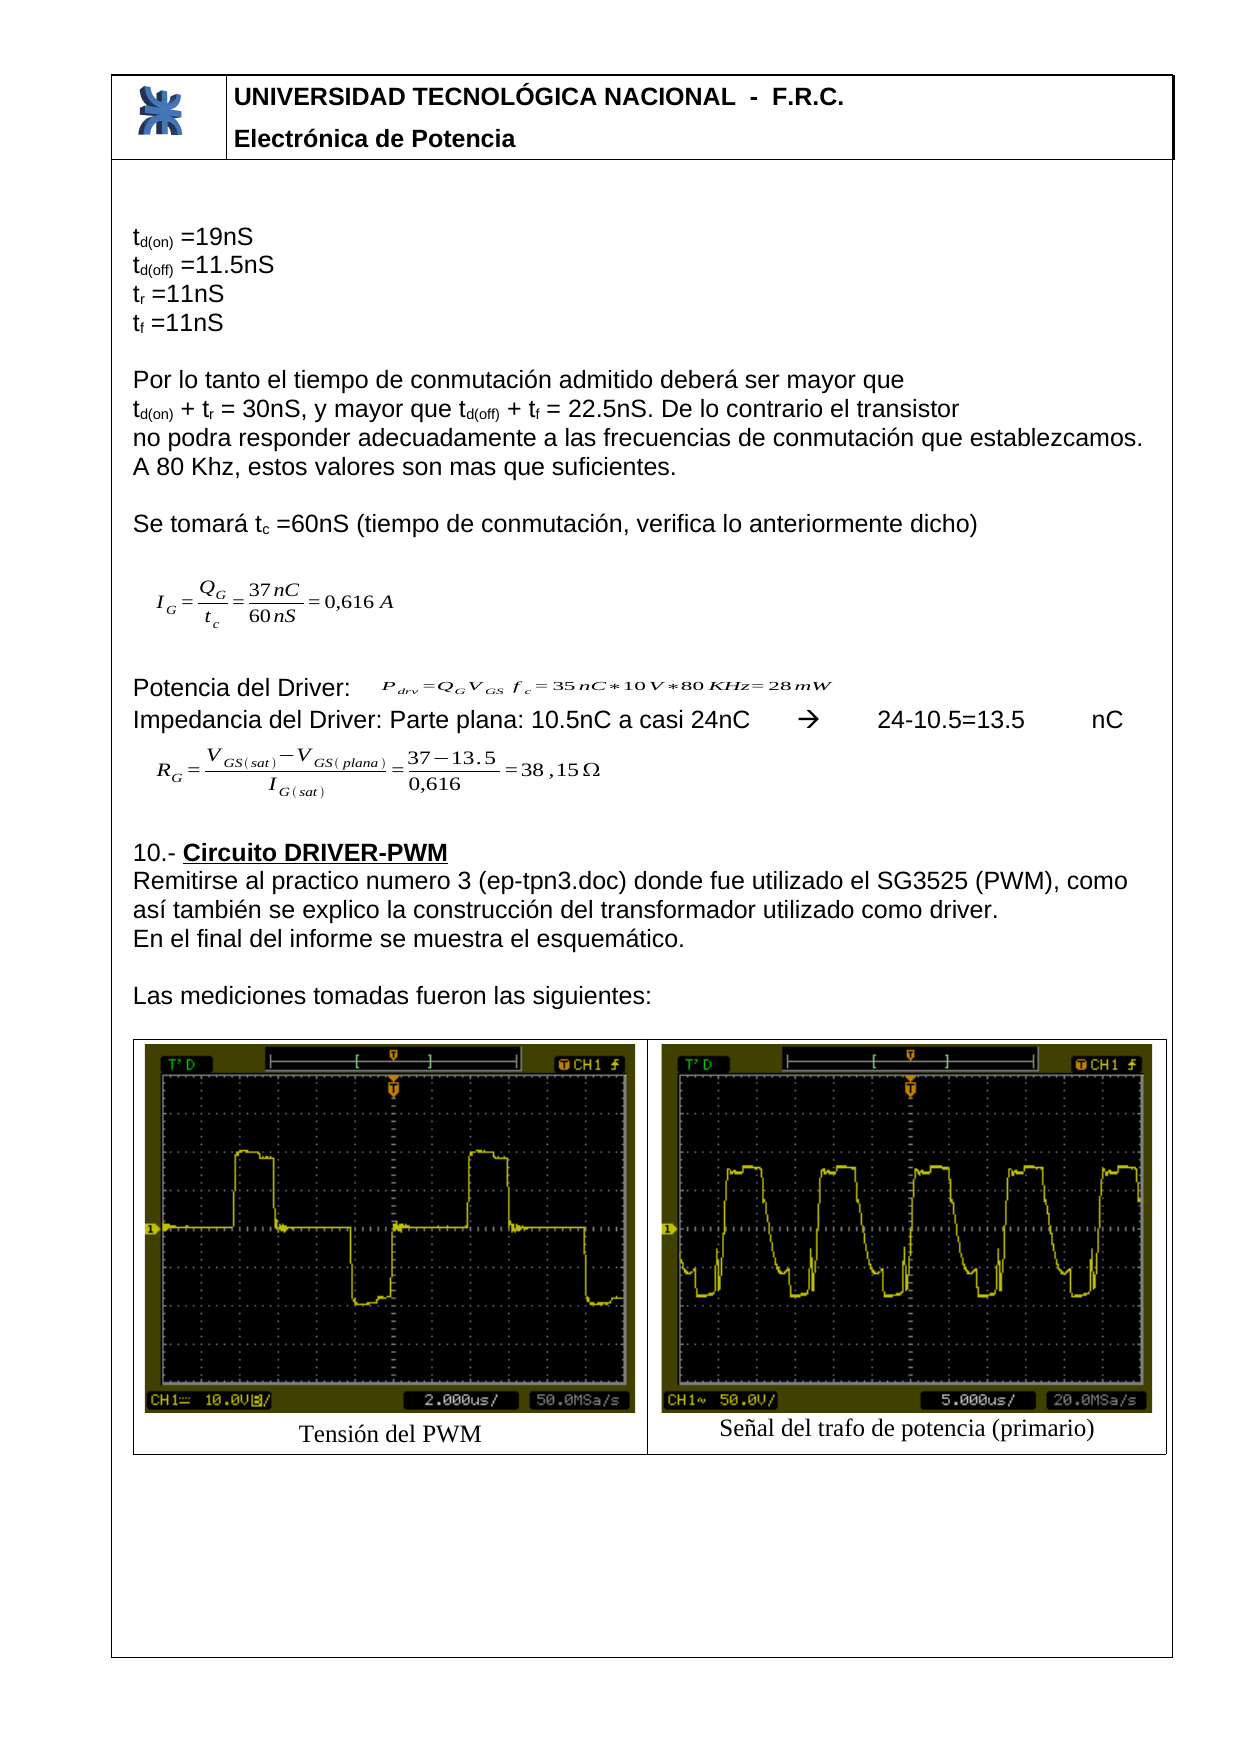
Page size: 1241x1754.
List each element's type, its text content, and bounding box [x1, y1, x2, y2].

picture [144, 1044, 636, 1413]
text Potencia del Driver: [133, 670, 358, 705]
picture [135, 85, 183, 136]
text Se tomará tc =60nS (tiempo de conmutación, verifica lo anteriormente dicho) [133, 509, 1166, 538]
text tr =11nS [133, 279, 1166, 308]
text A 80 Khz, estos valores son mas que suficientes. [133, 452, 1166, 480]
text td(on) =19nS [133, 222, 1166, 250]
text td(on) + tr = 30nS, y mayor que td(off) + tf = 22.5nS. De lo contrario el transistor [133, 394, 1166, 423]
text [858, 670, 1166, 705]
text Por lo tanto el tiempo de conmutación admitido deberá ser mayor que [133, 365, 1166, 394]
text td(off) =11.5nS [133, 250, 1166, 279]
picture [661, 1044, 1153, 1413]
text En el final del informe se muestra el esquemático. [133, 924, 1166, 953]
text Remitirse al practico numero 3 (ep-tpn3.doc) donde fue utilizado el SG3525 (PWM), como así también se explico la construcción del transformador utilizado como driver. [133, 866, 1166, 924]
table_header Tensión del PWM [134, 1040, 647, 1454]
text Impedancia del Driver: Parte plana: 10.5nC a casi 24nC  24-10.5=13.5 nC [133, 705, 1166, 734]
text tf =11nS [133, 308, 1166, 337]
text Las mediciones tomadas fueron las siguientes: [133, 981, 1166, 1010]
table_header Señal del trafo de potencia (primario) [648, 1040, 1166, 1454]
text 10.- Circuito DRIVER-PWM [133, 838, 1166, 866]
text no podra responder adecuadamente a las frecuencias de conmutación que establezcamos. [133, 423, 1166, 452]
